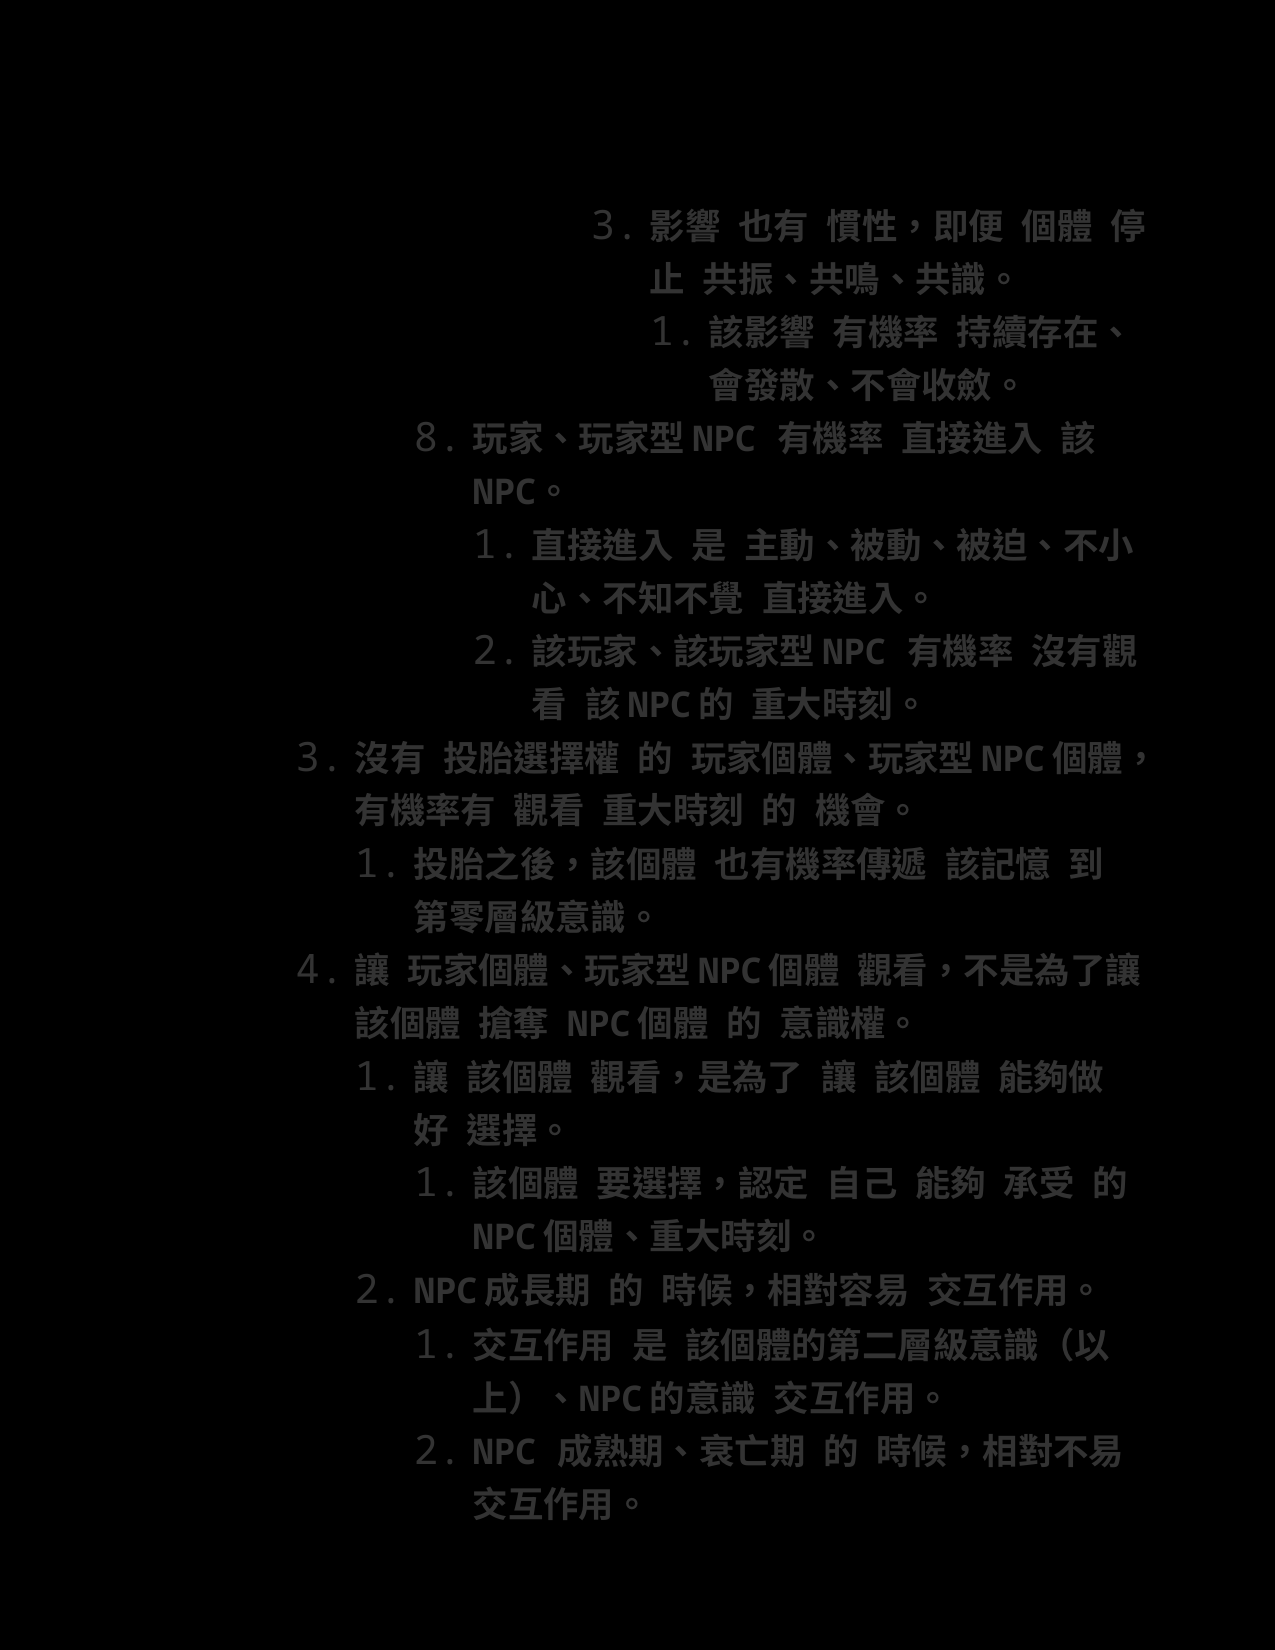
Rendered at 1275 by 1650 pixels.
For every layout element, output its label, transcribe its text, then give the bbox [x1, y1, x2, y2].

list 該玩家、該玩家型NPC 有機率 沒有觀看 該NPC的 重大時刻。 [472, 621, 1157, 728]
list 該個體 要選擇，認定 自己 能夠 承受 的 NPC個體、重大時刻。 [413, 1153, 1157, 1260]
list 玩家、玩家型NPC 有機率 直接進入 該NPC。 [413, 408, 1157, 515]
list 讓 玩家個體、玩家型NPC個體 觀看，不是為了讓 該個體 搶奪 NPC個體 的 意識權。 [295, 941, 1157, 1047]
list 投胎之後，該個體 也有機率傳遞 該記憶 到 第零層級意識。 [354, 834, 1157, 941]
list NPC成長期 的 時候，相對容易 交互作用。 [354, 1260, 1157, 1315]
list 該影響 有機率 持續存在、會發散、不會收斂。 [649, 302, 1157, 408]
list 交互作用 是 該個體的第二層級意識（以上）、NPC的意識 交互作用。 [413, 1315, 1157, 1421]
list NPC 成熟期、衰亡期 的 時候，相對不易 交互作用。 [413, 1421, 1157, 1528]
list 直接進入 是 主動、被動、被迫、不小心、不知不覺 直接進入。 [472, 515, 1157, 621]
list 讓 該個體 觀看，是為了 讓 該個體 能夠做 好 選擇。 [354, 1047, 1157, 1153]
list 影響 也有 慣性，即便 個體 停止 共振、共鳴、共識。 [591, 196, 1157, 302]
list 沒有 投胎選擇權 的 玩家個體、玩家型NPC個體，有機率有 觀看 重大時刻 的 機會。 [295, 728, 1157, 834]
